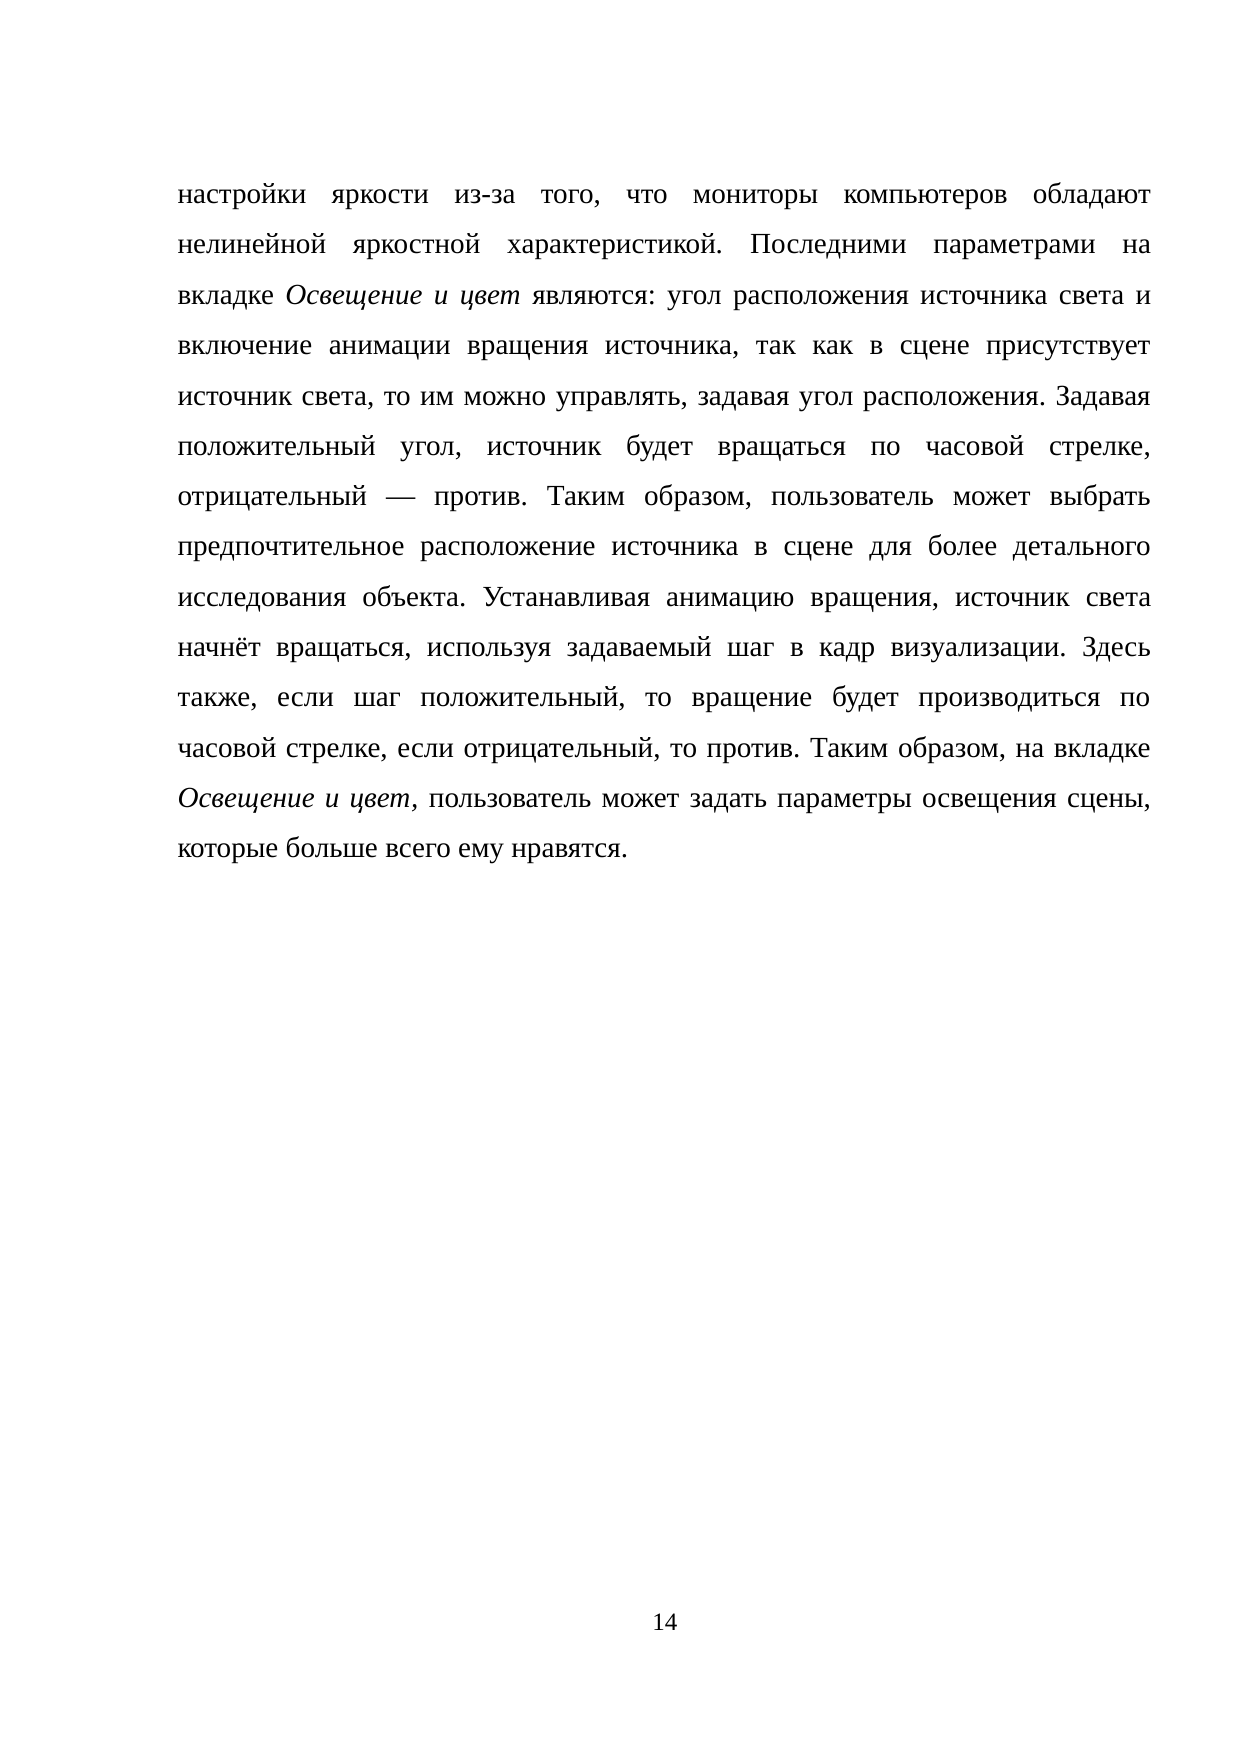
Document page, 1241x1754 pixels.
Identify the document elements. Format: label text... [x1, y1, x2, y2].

text настройки яркости из-за того, что мониторы компьютеров обладают нелинейной яркостной характеристикой. Последними параметрами на вкладке Освещение и цвет являются: угол расположения источника света и включение анимации вращения источника, так как в сцене присутствует источник света, то им можно управлять, задавая угол расположения. Задавая положительный угол, источник будет вращаться по часовой стрелке, отрицательный — против. Таким образом, пользователь может выбрать предпочтительное расположение источника в сцене для более детального исследования объекта. Устанавливая анимацию вращения, источник света начнёт вращаться, используя задаваемый шаг в кадр визуализации. Здесь также, если шаг положительный, то вращение будет производиться по часовой стрелке, если отрицательный, то против. Таким образом, на вкладке Освещение и цвет, пользователь может задать параметры освещения сцены, которые больше всего ему нравятся. [177, 176, 1152, 864]
